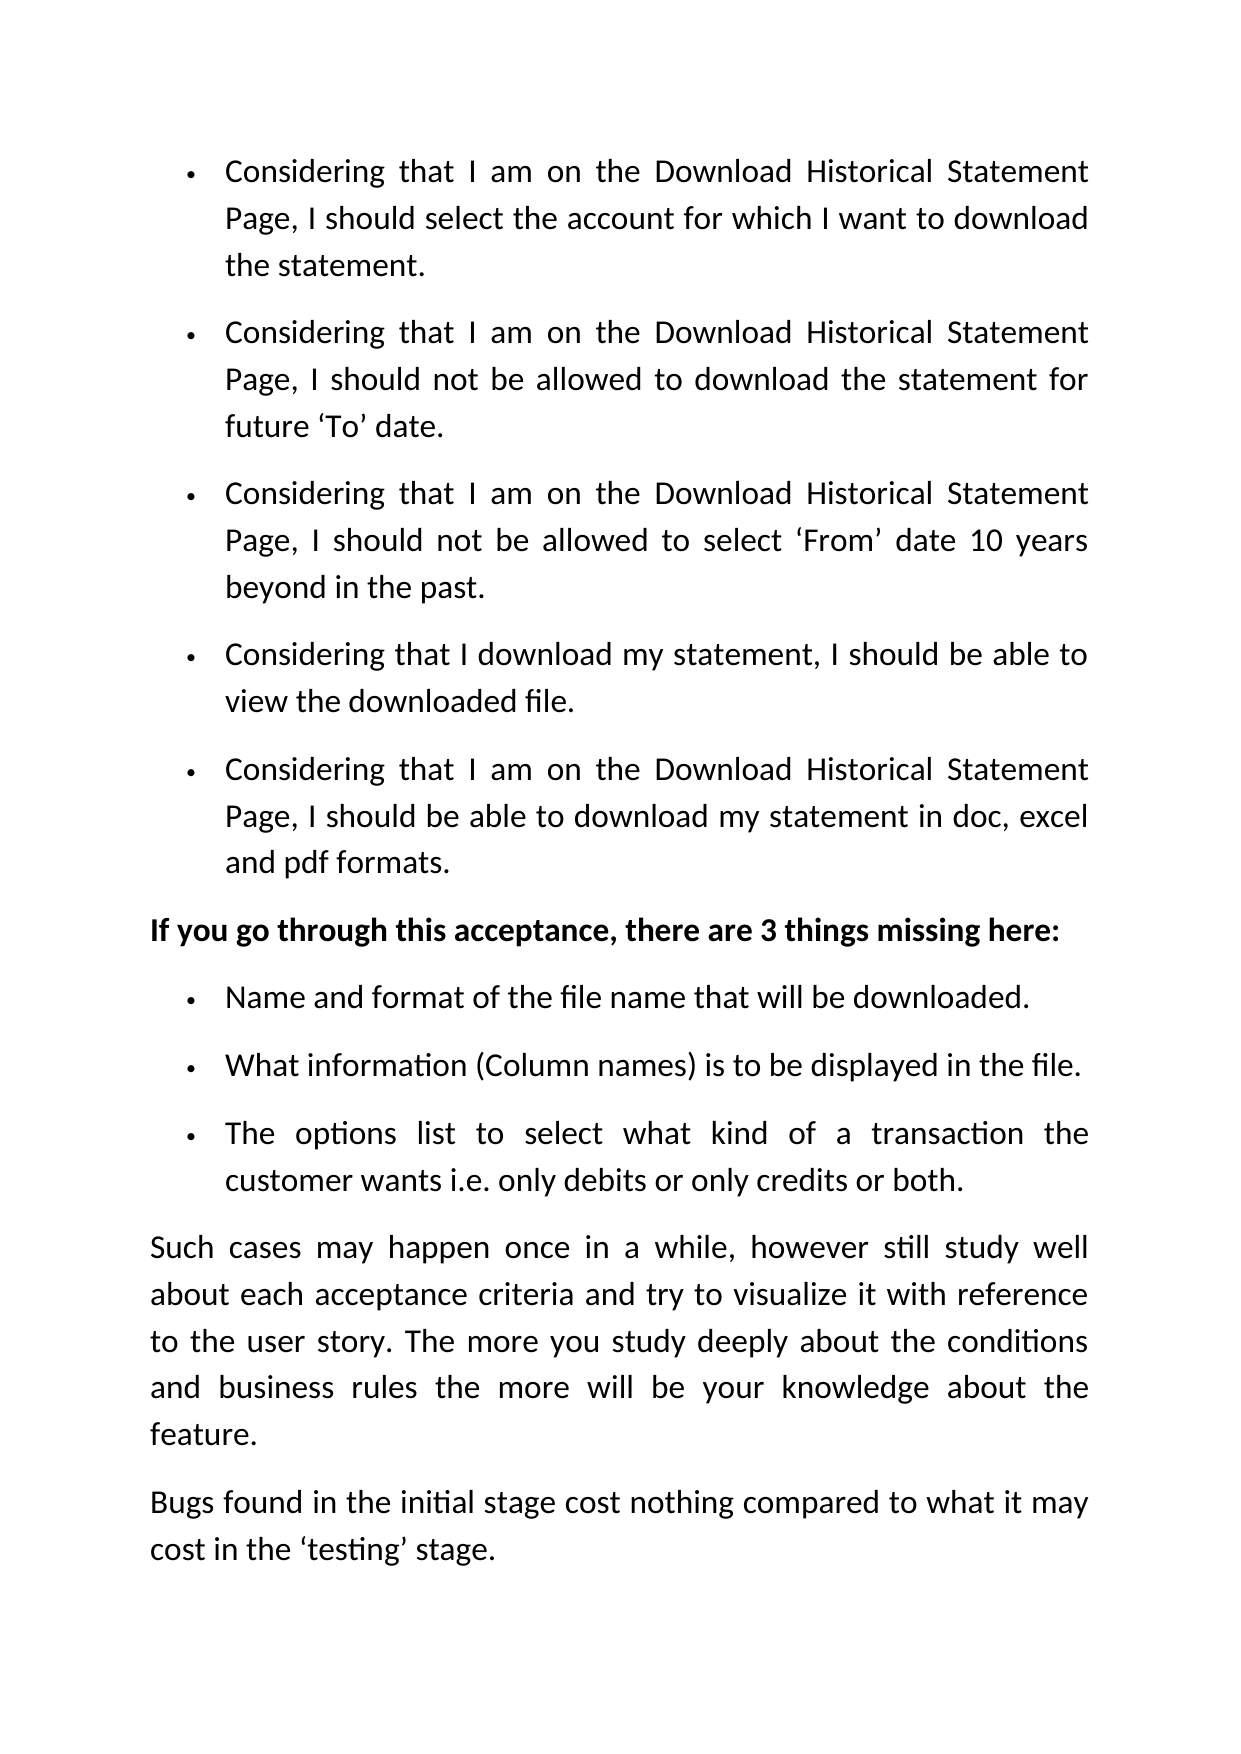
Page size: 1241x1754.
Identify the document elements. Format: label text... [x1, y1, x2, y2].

list Considering that I am on the Download Historical Statement Page, I should not be allowed to download the statement for future ‘To’ date. [187, 311, 1090, 445]
list The options list to select what kind of a transaction the customer wants i.e. only debits or only credits or both. [187, 1112, 1090, 1199]
text Such cases may happen once in a while, however still study well about each acceptance criteria and try to visualize it with reference to the user story. The more you study deeply about the conditions and business rules the more will be your knowledge about the feature. [150, 1226, 1090, 1454]
text Bugs found in the initial stage cost nothing compared to what it may cost in the ‘testing’ stage. [150, 1481, 1090, 1568]
list What information (Column names) is to be displayed in the file. [187, 1044, 1090, 1085]
list Considering that I download my statement, I should be able to view the downloaded file. [187, 633, 1090, 721]
list Considering that I am on the Download Historical Statement Page, I should select the account for which I want to download the statement. [187, 150, 1090, 284]
list Name and format of the file name that will be downloaded. [187, 977, 1090, 1017]
list Considering that I am on the Download Historical Statement Page, I should not be allowed to select ‘From’ date 10 years beyond in the past. [187, 472, 1090, 607]
text If you go through this acceptance, there are 3 things missing here: [150, 909, 1090, 950]
list Considering that I am on the Download Historical Statement Page, I should be able to download my statement in doc, excel and pdf formats. [187, 748, 1090, 882]
